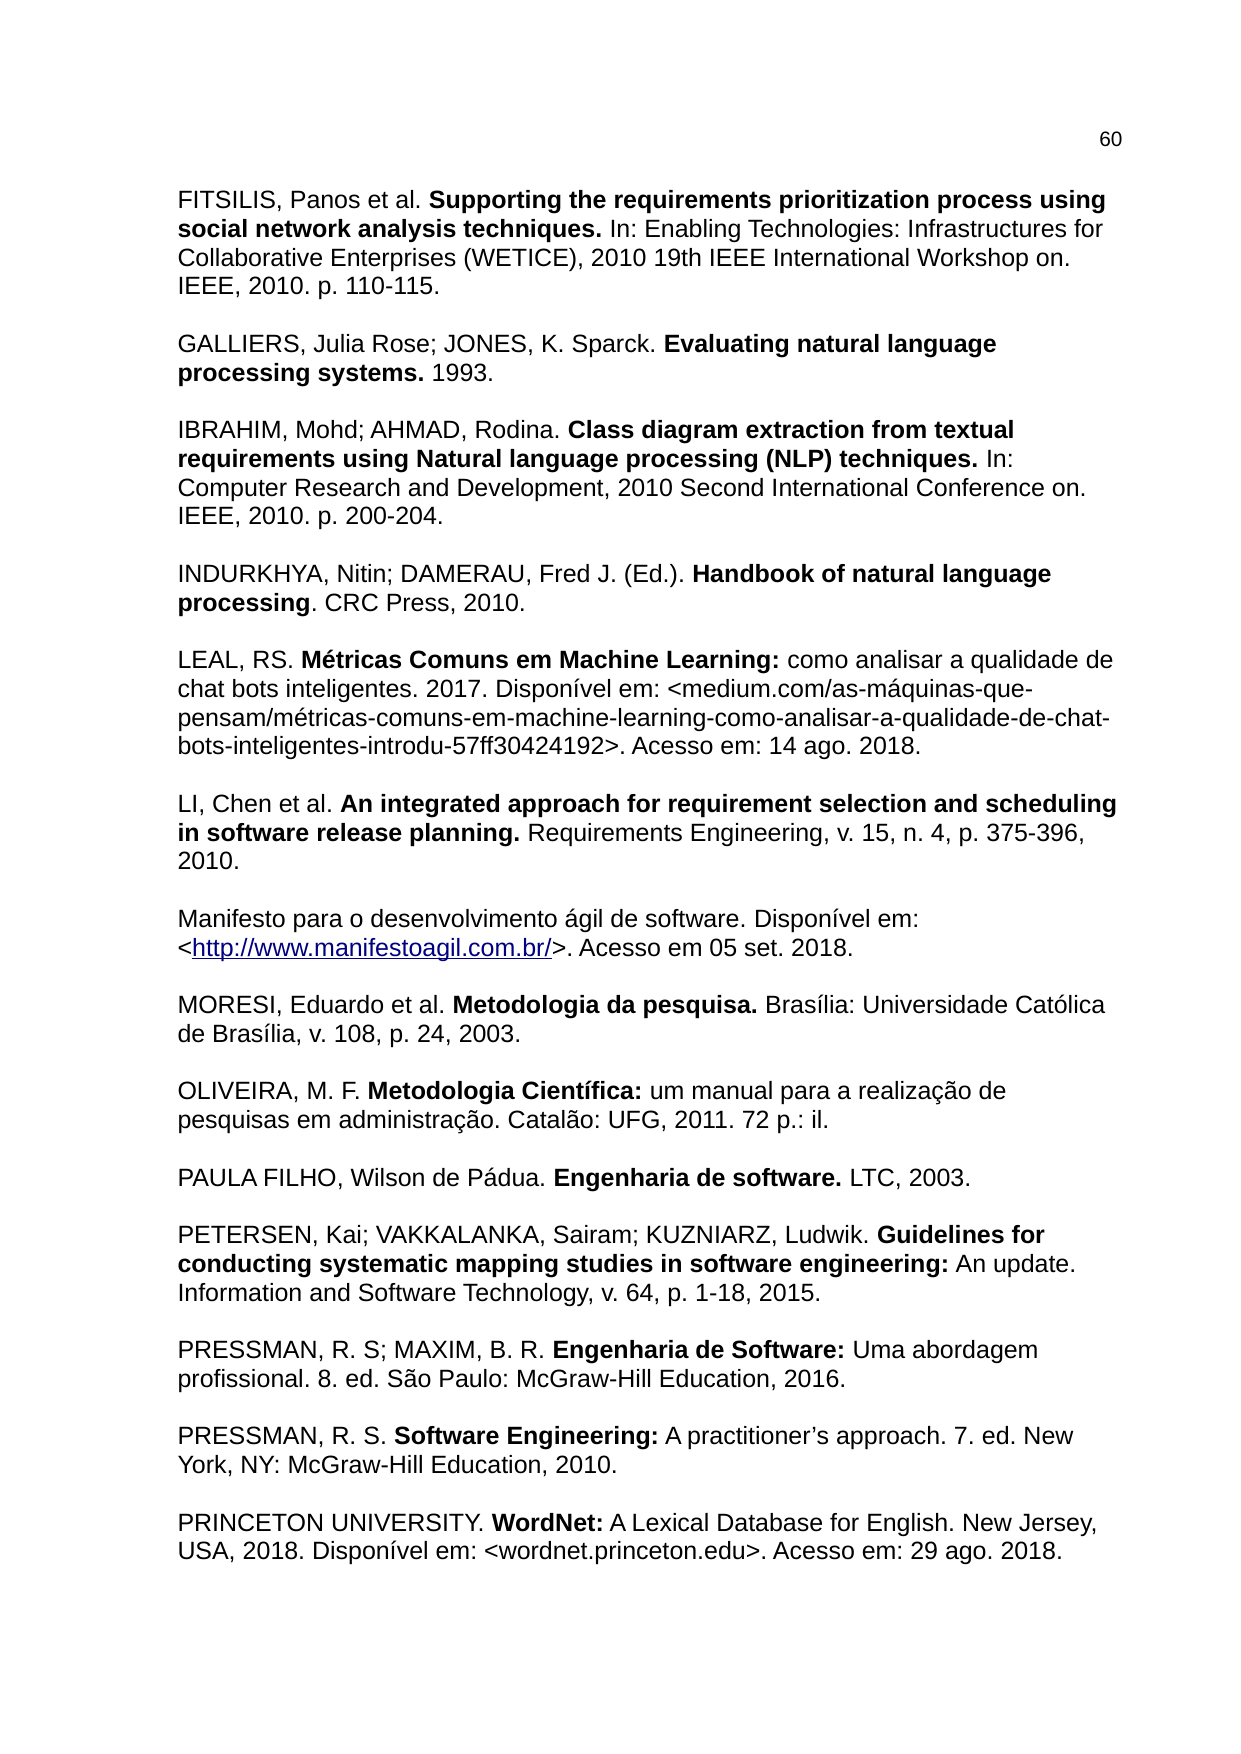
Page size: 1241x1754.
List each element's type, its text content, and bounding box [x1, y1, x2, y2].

text PETERSEN, Kai; VAKKALANKA, Sairam; KUZNIARZ, Ludwik. Guidelines for conducting systematic mapping studies in software engineering: An update. Information and Software Technology, v. 64, p. 1-18, 2015. [177, 1220, 1122, 1306]
text Manifesto para o desenvolvimento ágil de software. Disponível em: <http://www.manifestoagil.com.br/>. Acesso em 05 set. 2018. [177, 904, 1122, 961]
text PAULA FILHO, Wilson de Pádua. Engenharia de software. LTC, 2003. [177, 1162, 1122, 1191]
text PRESSMAN, R. S. Software Engineering: A practitioner’s approach. 7. ed. New York, NY: McGraw-Hill Education, 2010. [177, 1421, 1122, 1479]
text LEAL, RS. Métricas Comuns em Machine Learning: como analisar a qualidade de chat bots inteligentes. 2017. Disponível em: <medium.com/as-máquinas-que-pensam/métricas-comuns-em-machine-learning-como-analisar-a-qualidade-de-chat-bots-inteligentes-introdu-57ff30424192>. Acesso em: 14 ago. 2018. [177, 645, 1122, 760]
text GALLIERS, Julia Rose; JONES, K. Sparck. Evaluating natural language processing systems. 1993. [177, 329, 1122, 386]
text PRINCETON UNIVERSITY. WordNet: A Lexical Database for English. New Jersey, USA, 2018. Disponível em: <wordnet.princeton.edu>. Acesso em: 29 ago. 2018. [177, 1507, 1122, 1565]
text MORESI, Eduardo et al. Metodologia da pesquisa. Brasília: Universidade Católica de Brasília, v. 108, p. 24, 2003. [177, 990, 1122, 1047]
text PRESSMAN, R. S; MAXIM, B. R. Engenharia de Software: Uma abordagem profissional. 8. ed. São Paulo: McGraw-Hill Education, 2016. [177, 1335, 1122, 1392]
text INDURKHYA, Nitin; DAMERAU, Fred J. (Ed.). Handbook of natural language processing. CRC Press, 2010. [177, 559, 1122, 616]
text OLIVEIRA, M. F. Metodologia Científica: um manual para a realização de pesquisas em administração. Catalão: UFG, 2011. 72 p.: il. [177, 1076, 1122, 1134]
text IBRAHIM, Mohd; AHMAD, Rodina. Class diagram extraction from textual requirements using Natural language processing (NLP) techniques. In: Computer Research and Development, 2010 Second International Conference on. IEEE, 2010. p. 200-204. [177, 415, 1122, 530]
text LI, Chen et al. An integrated approach for requirement selection and scheduling in software release planning. Requirements Engineering, v. 15, n. 4, p. 375-396, 2010. [177, 789, 1122, 875]
text FITSILIS, Panos et al. Supporting the requirements prioritization process using social network analysis techniques. In: Enabling Technologies: Infrastructures for Collaborative Enterprises (WETICE), 2010 19th IEEE International Workshop on. IEEE, 2010. p. 110-115. [177, 185, 1122, 300]
